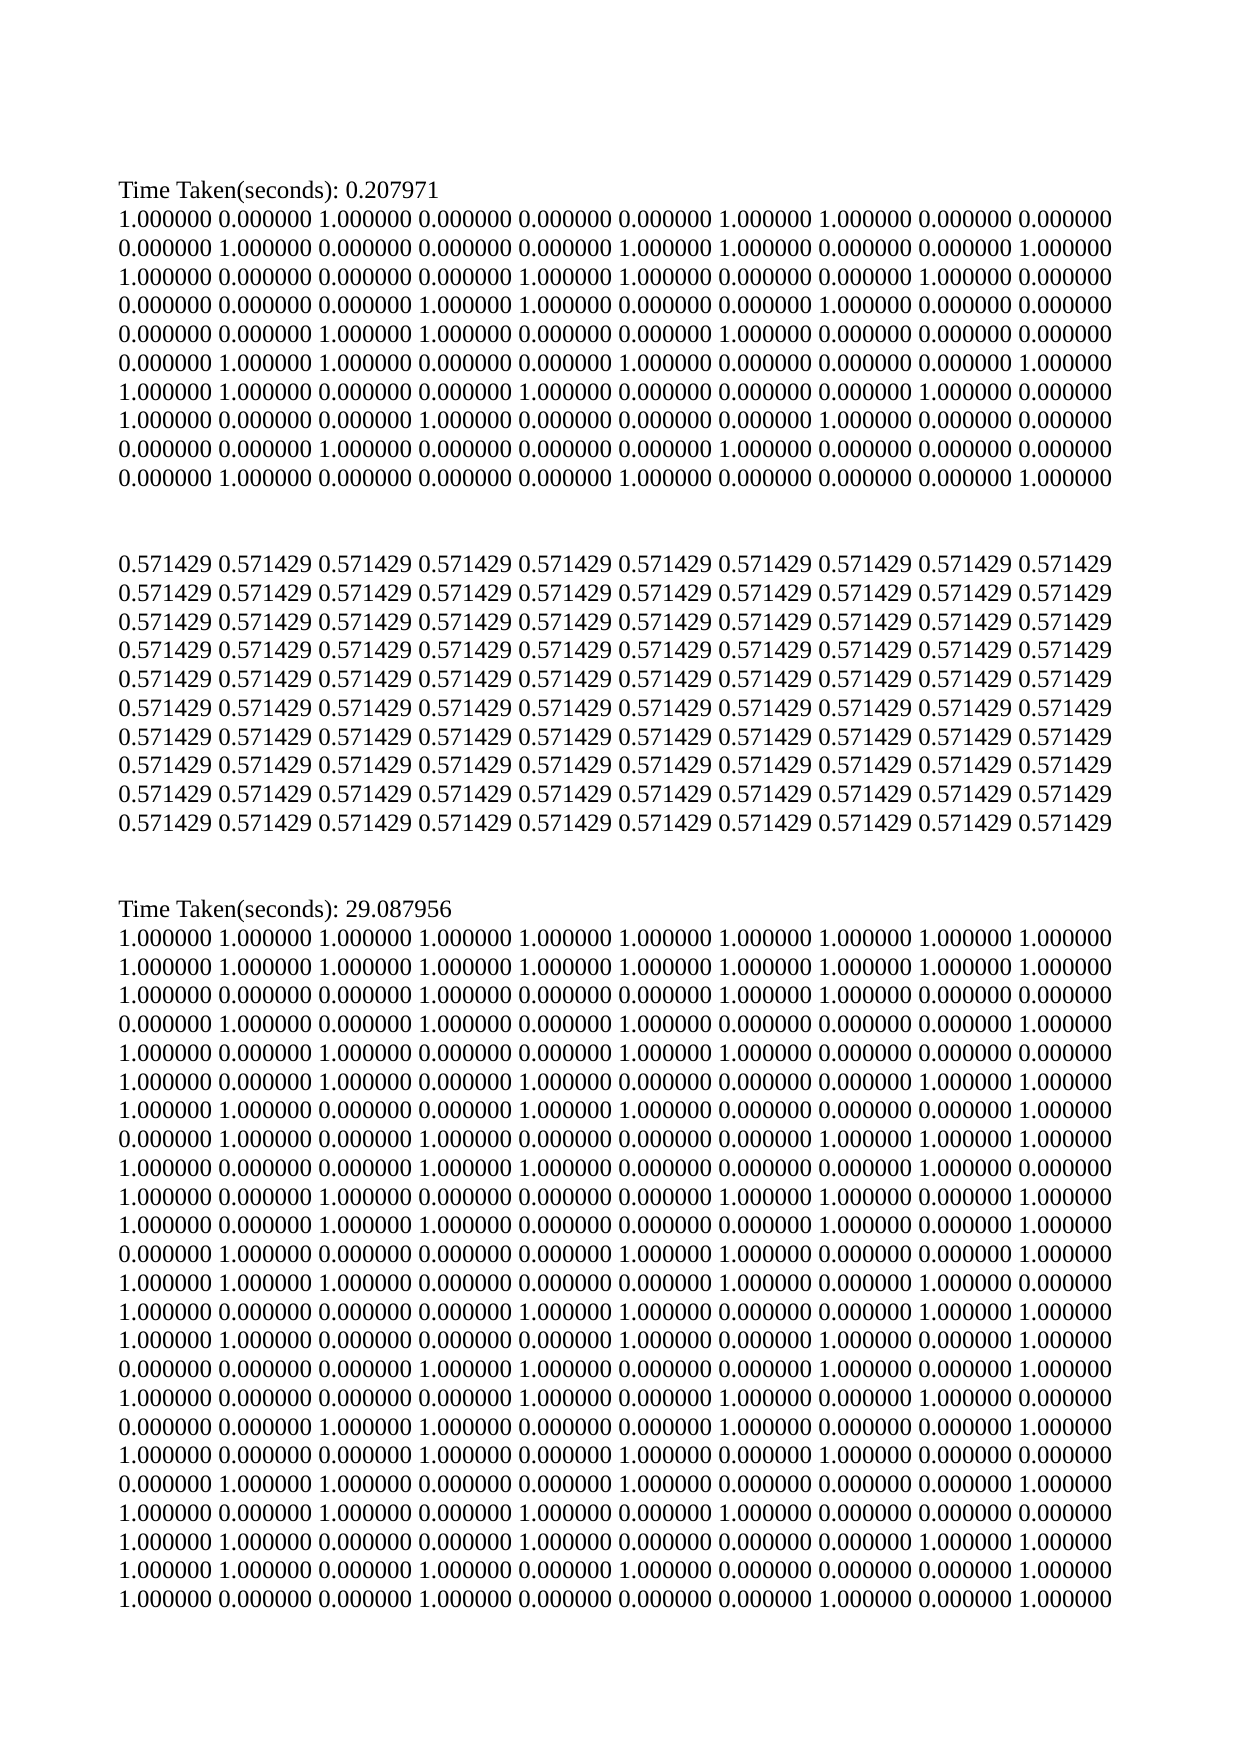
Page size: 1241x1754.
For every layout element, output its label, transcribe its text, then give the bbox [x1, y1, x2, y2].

text 1.000000 1.000000 0.000000 1.000000 0.000000 1.000000 0.000000 0.000000 0.000000 1.000000 1.000000 0.000000 0.000000 1.000000 0.000000 0.000000 0.000000 1.000000 0.000000 1.000000 [118, 1556, 1122, 1613]
text 0.571429 0.571429 0.571429 0.571429 0.571429 0.571429 0.571429 0.571429 0.571429 0.571429 [118, 808, 1122, 837]
text 0.571429 0.571429 0.571429 0.571429 0.571429 0.571429 0.571429 0.571429 0.571429 0.571429 [118, 693, 1122, 722]
text 1.000000 0.000000 0.000000 1.000000 0.000000 1.000000 0.000000 1.000000 0.000000 0.000000 0.000000 1.000000 1.000000 0.000000 0.000000 1.000000 0.000000 0.000000 0.000000 1.000000 [118, 1441, 1122, 1498]
text 0.571429 0.571429 0.571429 0.571429 0.571429 0.571429 0.571429 0.571429 0.571429 0.571429 [118, 607, 1122, 636]
text 0.000000 0.000000 1.000000 0.000000 0.000000 0.000000 1.000000 0.000000 0.000000 0.000000 [118, 434, 1122, 463]
text 1.000000 0.000000 0.000000 1.000000 1.000000 0.000000 0.000000 0.000000 1.000000 0.000000 1.000000 0.000000 1.000000 0.000000 0.000000 0.000000 1.000000 1.000000 0.000000 1.000000 [118, 1153, 1122, 1211]
text 1.000000 0.000000 1.000000 1.000000 0.000000 0.000000 0.000000 1.000000 0.000000 1.000000 0.000000 1.000000 0.000000 0.000000 0.000000 1.000000 1.000000 0.000000 0.000000 1.000000 [118, 1211, 1122, 1268]
text 1.000000 0.000000 1.000000 0.000000 0.000000 1.000000 1.000000 0.000000 0.000000 0.000000 1.000000 0.000000 1.000000 0.000000 1.000000 0.000000 0.000000 0.000000 1.000000 1.000000 [118, 1038, 1122, 1096]
text 1.000000 1.000000 0.000000 0.000000 1.000000 1.000000 0.000000 0.000000 0.000000 1.000000 0.000000 1.000000 0.000000 1.000000 0.000000 0.000000 0.000000 1.000000 1.000000 1.000000 [118, 1096, 1122, 1153]
text 0.571429 0.571429 0.571429 0.571429 0.571429 0.571429 0.571429 0.571429 0.571429 0.571429 [118, 549, 1122, 578]
text 0.000000 1.000000 0.000000 0.000000 0.000000 1.000000 1.000000 0.000000 0.000000 1.000000 [118, 233, 1122, 262]
text 1.000000 1.000000 0.000000 0.000000 0.000000 1.000000 0.000000 1.000000 0.000000 1.000000 0.000000 0.000000 0.000000 1.000000 1.000000 0.000000 0.000000 1.000000 0.000000 1.000000 [118, 1326, 1122, 1383]
text Time Taken(seconds): 0.207971 [118, 176, 1122, 204]
text 1.000000 0.000000 0.000000 0.000000 1.000000 0.000000 1.000000 0.000000 1.000000 0.000000 0.000000 0.000000 1.000000 1.000000 0.000000 0.000000 1.000000 0.000000 0.000000 1.000000 [118, 1383, 1122, 1441]
text 1.000000 0.000000 0.000000 1.000000 0.000000 0.000000 0.000000 1.000000 0.000000 0.000000 [118, 406, 1122, 434]
text 0.571429 0.571429 0.571429 0.571429 0.571429 0.571429 0.571429 0.571429 0.571429 0.571429 [118, 664, 1122, 693]
text 1.000000 0.000000 0.000000 1.000000 0.000000 0.000000 1.000000 1.000000 0.000000 0.000000 0.000000 1.000000 0.000000 1.000000 0.000000 1.000000 0.000000 0.000000 0.000000 1.000000 [118, 981, 1122, 1038]
text 0.571429 0.571429 0.571429 0.571429 0.571429 0.571429 0.571429 0.571429 0.571429 0.571429 [118, 636, 1122, 664]
text 0.000000 0.000000 0.000000 1.000000 1.000000 0.000000 0.000000 1.000000 0.000000 0.000000 [118, 291, 1122, 319]
text 1.000000 1.000000 1.000000 1.000000 1.000000 1.000000 1.000000 1.000000 1.000000 1.000000 1.000000 1.000000 1.000000 1.000000 1.000000 1.000000 1.000000 1.000000 1.000000 1.000000 [118, 923, 1122, 981]
text 0.000000 1.000000 0.000000 0.000000 0.000000 1.000000 0.000000 0.000000 0.000000 1.000000 [118, 463, 1122, 492]
text 0.571429 0.571429 0.571429 0.571429 0.571429 0.571429 0.571429 0.571429 0.571429 0.571429 [118, 751, 1122, 779]
text 1.000000 1.000000 0.000000 0.000000 1.000000 0.000000 0.000000 0.000000 1.000000 0.000000 [118, 377, 1122, 406]
text 0.571429 0.571429 0.571429 0.571429 0.571429 0.571429 0.571429 0.571429 0.571429 0.571429 [118, 578, 1122, 607]
text 0.571429 0.571429 0.571429 0.571429 0.571429 0.571429 0.571429 0.571429 0.571429 0.571429 [118, 779, 1122, 808]
text 1.000000 0.000000 0.000000 0.000000 1.000000 1.000000 0.000000 0.000000 1.000000 0.000000 [118, 262, 1122, 291]
text 1.000000 1.000000 1.000000 0.000000 0.000000 0.000000 1.000000 0.000000 1.000000 0.000000 1.000000 0.000000 0.000000 0.000000 1.000000 1.000000 0.000000 0.000000 1.000000 1.000000 [118, 1268, 1122, 1326]
text Time Taken(seconds): 29.087956 [118, 894, 1122, 923]
text 0.000000 0.000000 1.000000 1.000000 0.000000 0.000000 1.000000 0.000000 0.000000 0.000000 [118, 319, 1122, 348]
text 1.000000 0.000000 1.000000 0.000000 1.000000 0.000000 1.000000 0.000000 0.000000 0.000000 1.000000 1.000000 0.000000 0.000000 1.000000 0.000000 0.000000 0.000000 1.000000 1.000000 [118, 1498, 1122, 1556]
text 1.000000 0.000000 1.000000 0.000000 0.000000 0.000000 1.000000 1.000000 0.000000 0.000000 [118, 204, 1122, 233]
text 0.571429 0.571429 0.571429 0.571429 0.571429 0.571429 0.571429 0.571429 0.571429 0.571429 [118, 722, 1122, 751]
text 0.000000 1.000000 1.000000 0.000000 0.000000 1.000000 0.000000 0.000000 0.000000 1.000000 [118, 348, 1122, 377]
